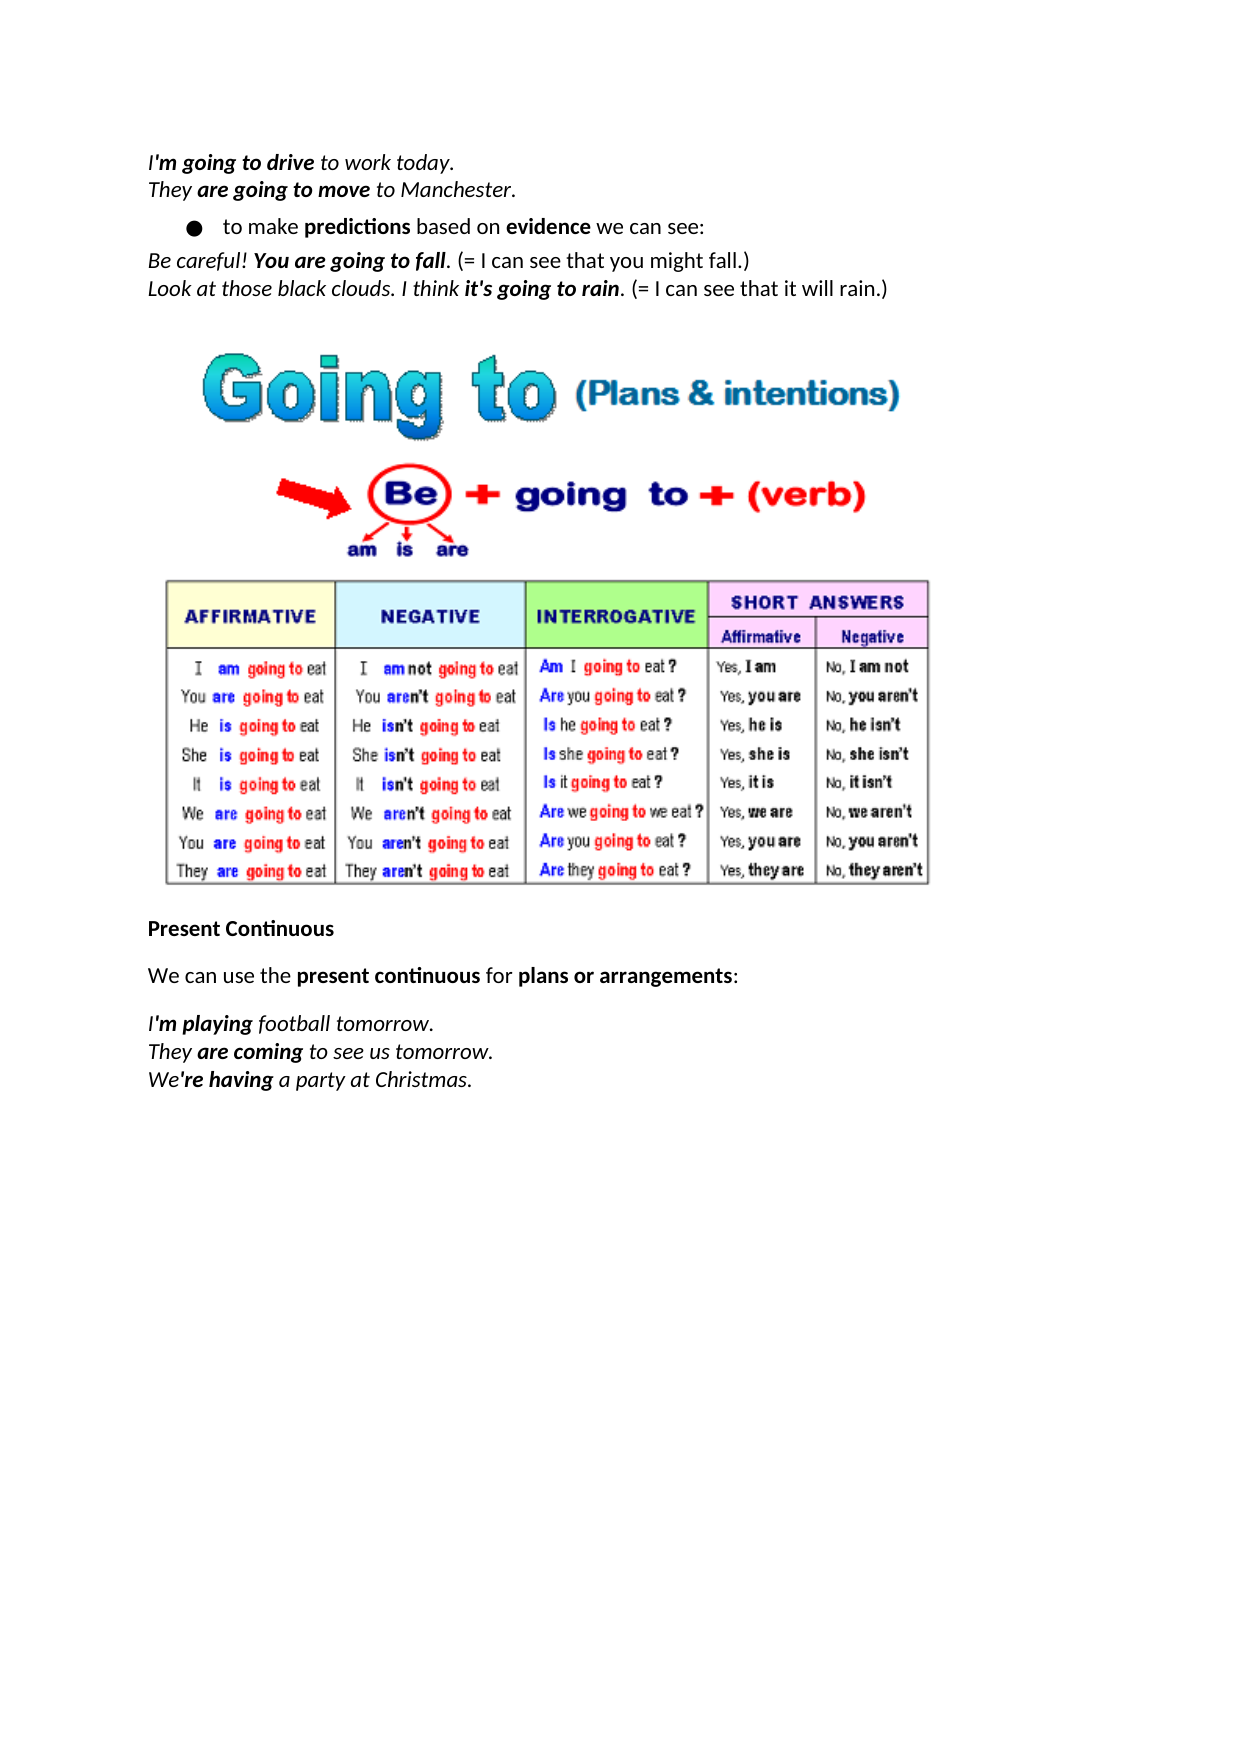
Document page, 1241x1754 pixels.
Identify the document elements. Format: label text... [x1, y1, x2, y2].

text Present Continuous [148, 914, 1093, 942]
picture [147, 349, 946, 896]
text Be careful! You are going to fall. (= I can see that you might fall.) Look at those black clouds. I think it's going to rain. (= I can see that it will rain.) [148, 246, 1093, 302]
text I'm playing football tomorrow. They are coming to see us tomorrow. We're having a party at Christmas. [148, 1009, 1093, 1093]
text I'm going to drive to work today. They are going to move to Manchester. [148, 148, 1093, 204]
list to make predictions based on evidence we can see: [185, 204, 1093, 246]
text We can use the present continuous for plans or arrangements: [148, 961, 1093, 989]
